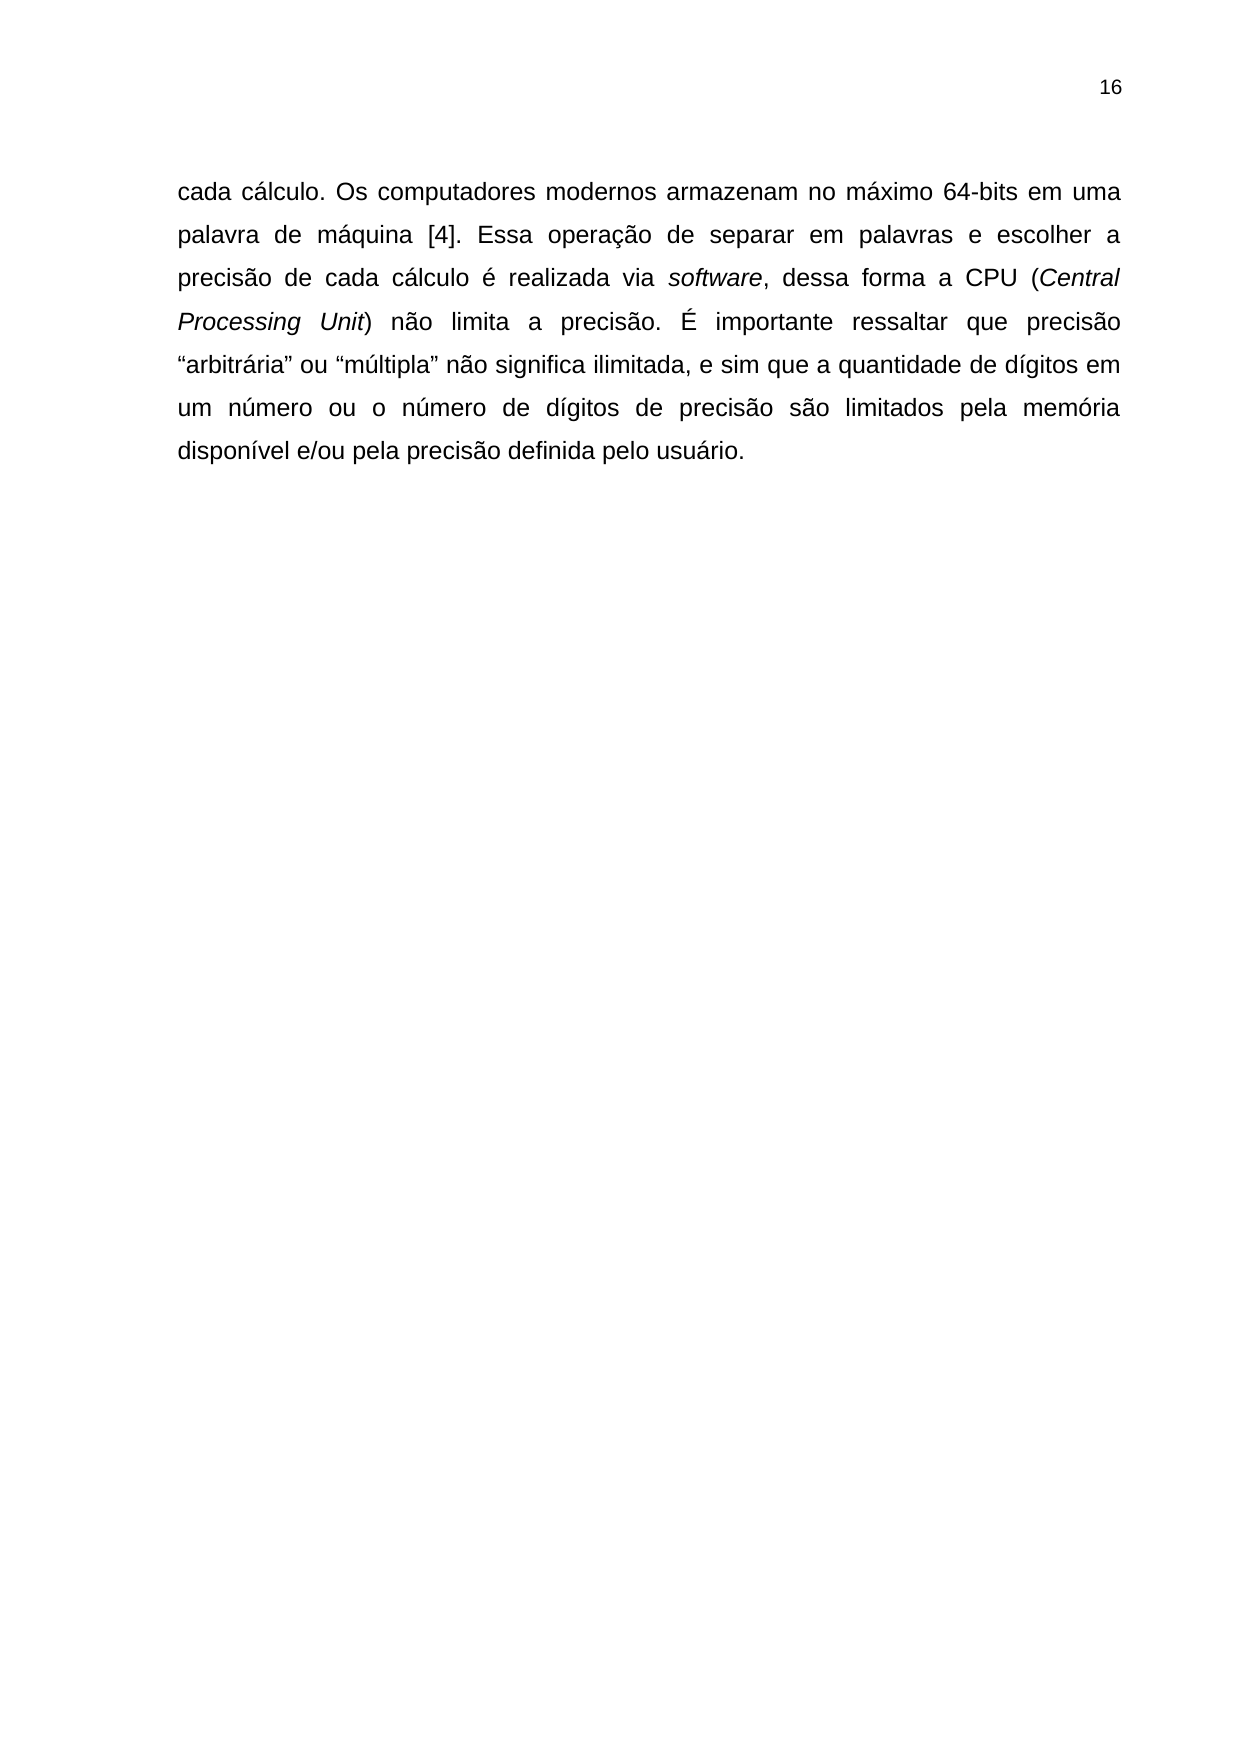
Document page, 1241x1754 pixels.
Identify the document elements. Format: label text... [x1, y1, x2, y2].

text cada cálculo. Os computadores modernos armazenam no máximo 64-bits em uma palavra de máquina [4]. Essa operação de separar em palavras e escolher a precisão de cada cálculo é realizada via software, dessa forma a CPU (Central Processing Unit) não limita a precisão. É importante ressaltar que precisão “arbitrária” ou “múltipla” não significa ilimitada, e sim que a quantidade de dígitos em um número ou o número de dígitos de precisão são limitados pela memória disponível e/ou pela precisão definida pelo usuário. [177, 177, 1122, 465]
